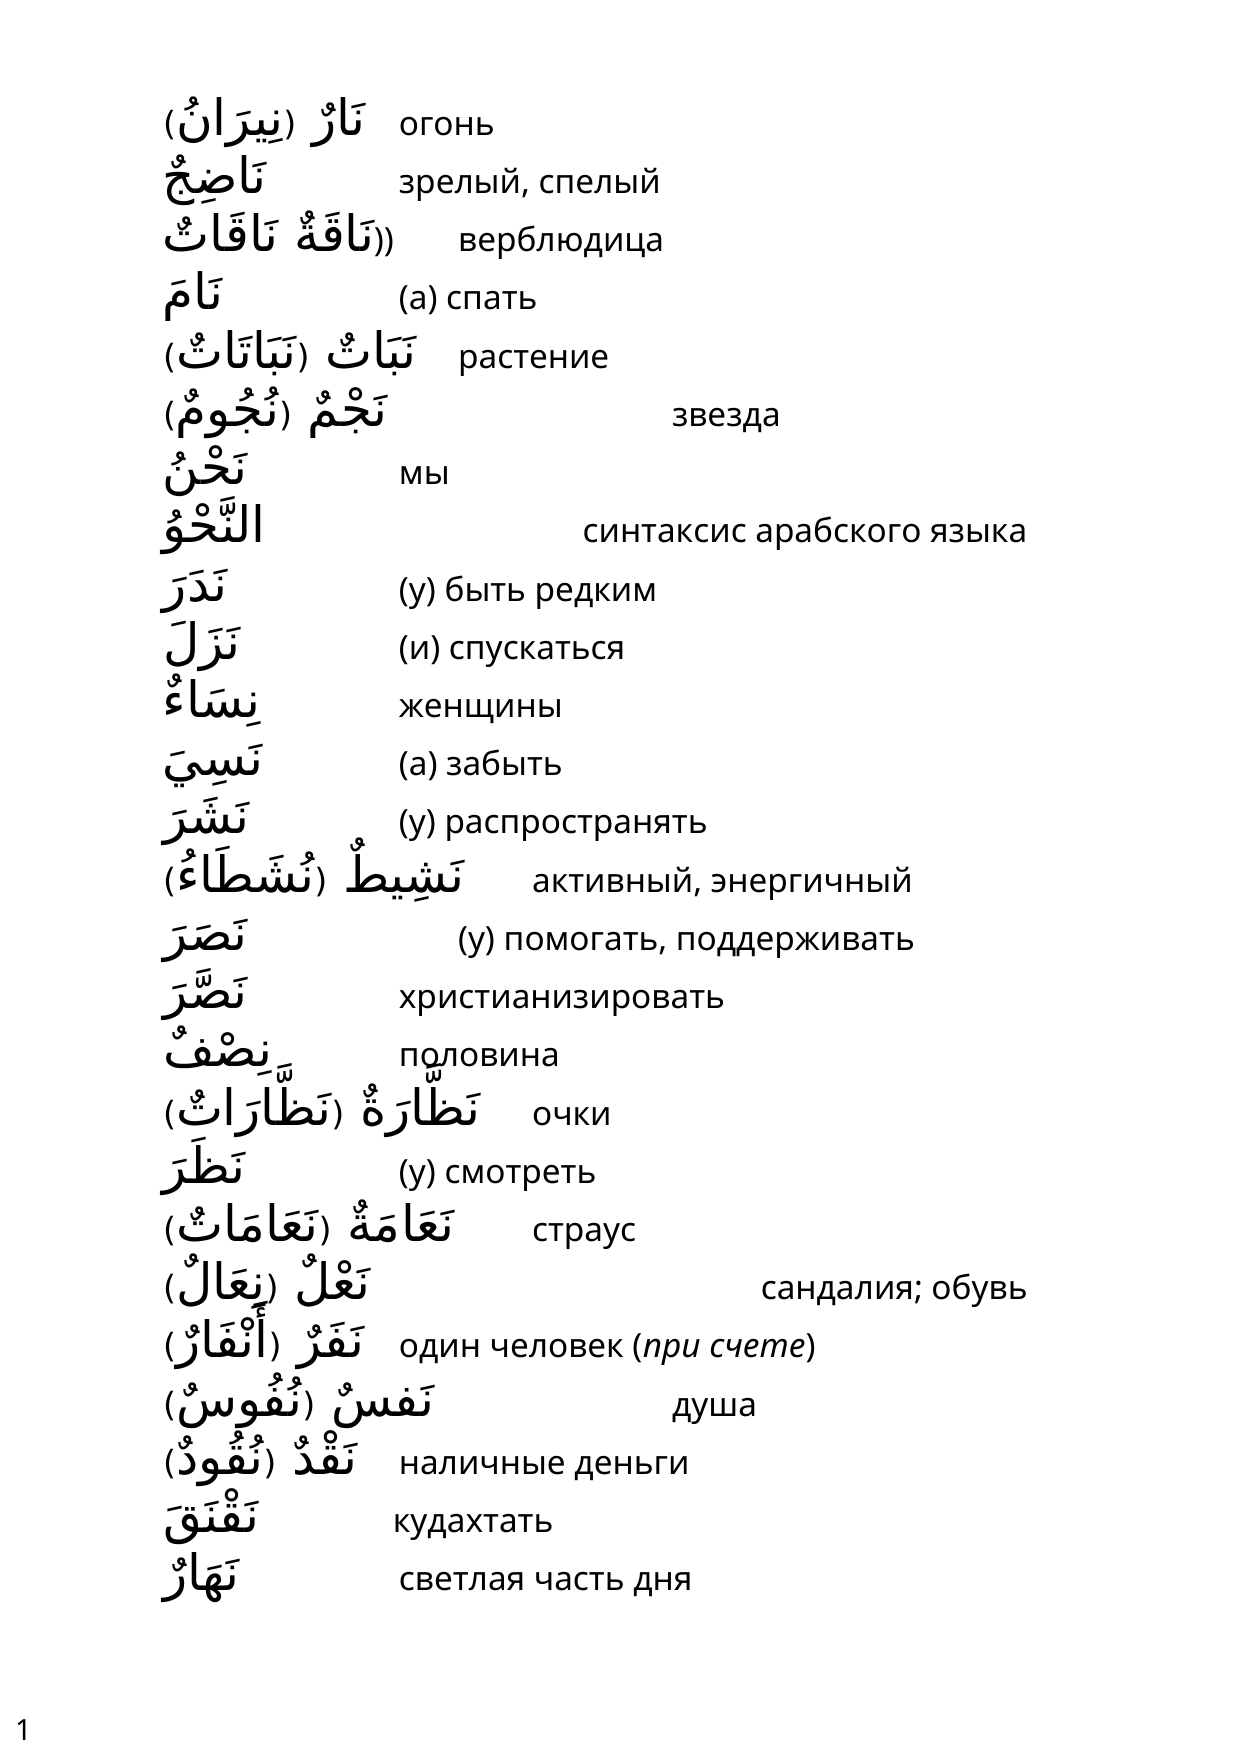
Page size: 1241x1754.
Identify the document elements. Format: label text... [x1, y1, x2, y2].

text نَقْدٌ (نُقُودٌ) наличные деньги [162, 1428, 1078, 1486]
text نَهَارٌ светлая часть дня [162, 1544, 1078, 1603]
text النَّحْوُ синтаксис арабского языка [162, 496, 1078, 554]
text نَدَرَ (у) быть редким [162, 554, 1078, 613]
text نَجْمٌ (نُجُومٌ) звезда [162, 380, 1078, 438]
text نَشِيطٌ (نُشَطَاءُ) активный, энергичный [162, 846, 1078, 904]
text نَصَرَ (у) помогать, поддерживать [162, 904, 1078, 962]
text نَصَّرَ христианизировать [162, 962, 1078, 1020]
text نِصْفٌ половина [162, 1020, 1078, 1078]
text نَبَاتٌ (نَبَاتَاتٌ) растение [162, 322, 1078, 380]
text نَاقَةٌ نَاقَاتٌ)) верблюдица [162, 205, 1078, 263]
text نَظَرَ (у) смотреть [162, 1137, 1078, 1195]
text نَارٌ (نِيرَانُ) огонь [162, 89, 1078, 147]
text نَاضِجٌ зрелый, спелый [162, 147, 1078, 205]
text نَحْنُ мы [162, 438, 1078, 496]
text نَفَرٌ (أَنْفَارٌ) один человек (при счете) [162, 1311, 1078, 1370]
text نَسِيَ (а) забыть [162, 729, 1078, 787]
text نَزَلَ (и) спускаться [162, 613, 1078, 671]
text نَظَّارَةٌ (نَظَّارَاتٌ) очки [162, 1078, 1078, 1137]
text نِسَاءٌ женщины [162, 671, 1078, 729]
text نَعْلٌ (نِعَالٌ) сандалия; обувь [162, 1253, 1078, 1311]
text نَعَامَةٌ (نَعَامَاتٌ) страус [162, 1195, 1078, 1253]
text نَقْنَقَ кудахтать [162, 1486, 1078, 1544]
text نَشَرَ (у) распространять [162, 787, 1078, 846]
text نَفسٌ (نُفُوسٌ) душа [162, 1370, 1078, 1428]
text نَامَ (а) спать [162, 263, 1078, 322]
